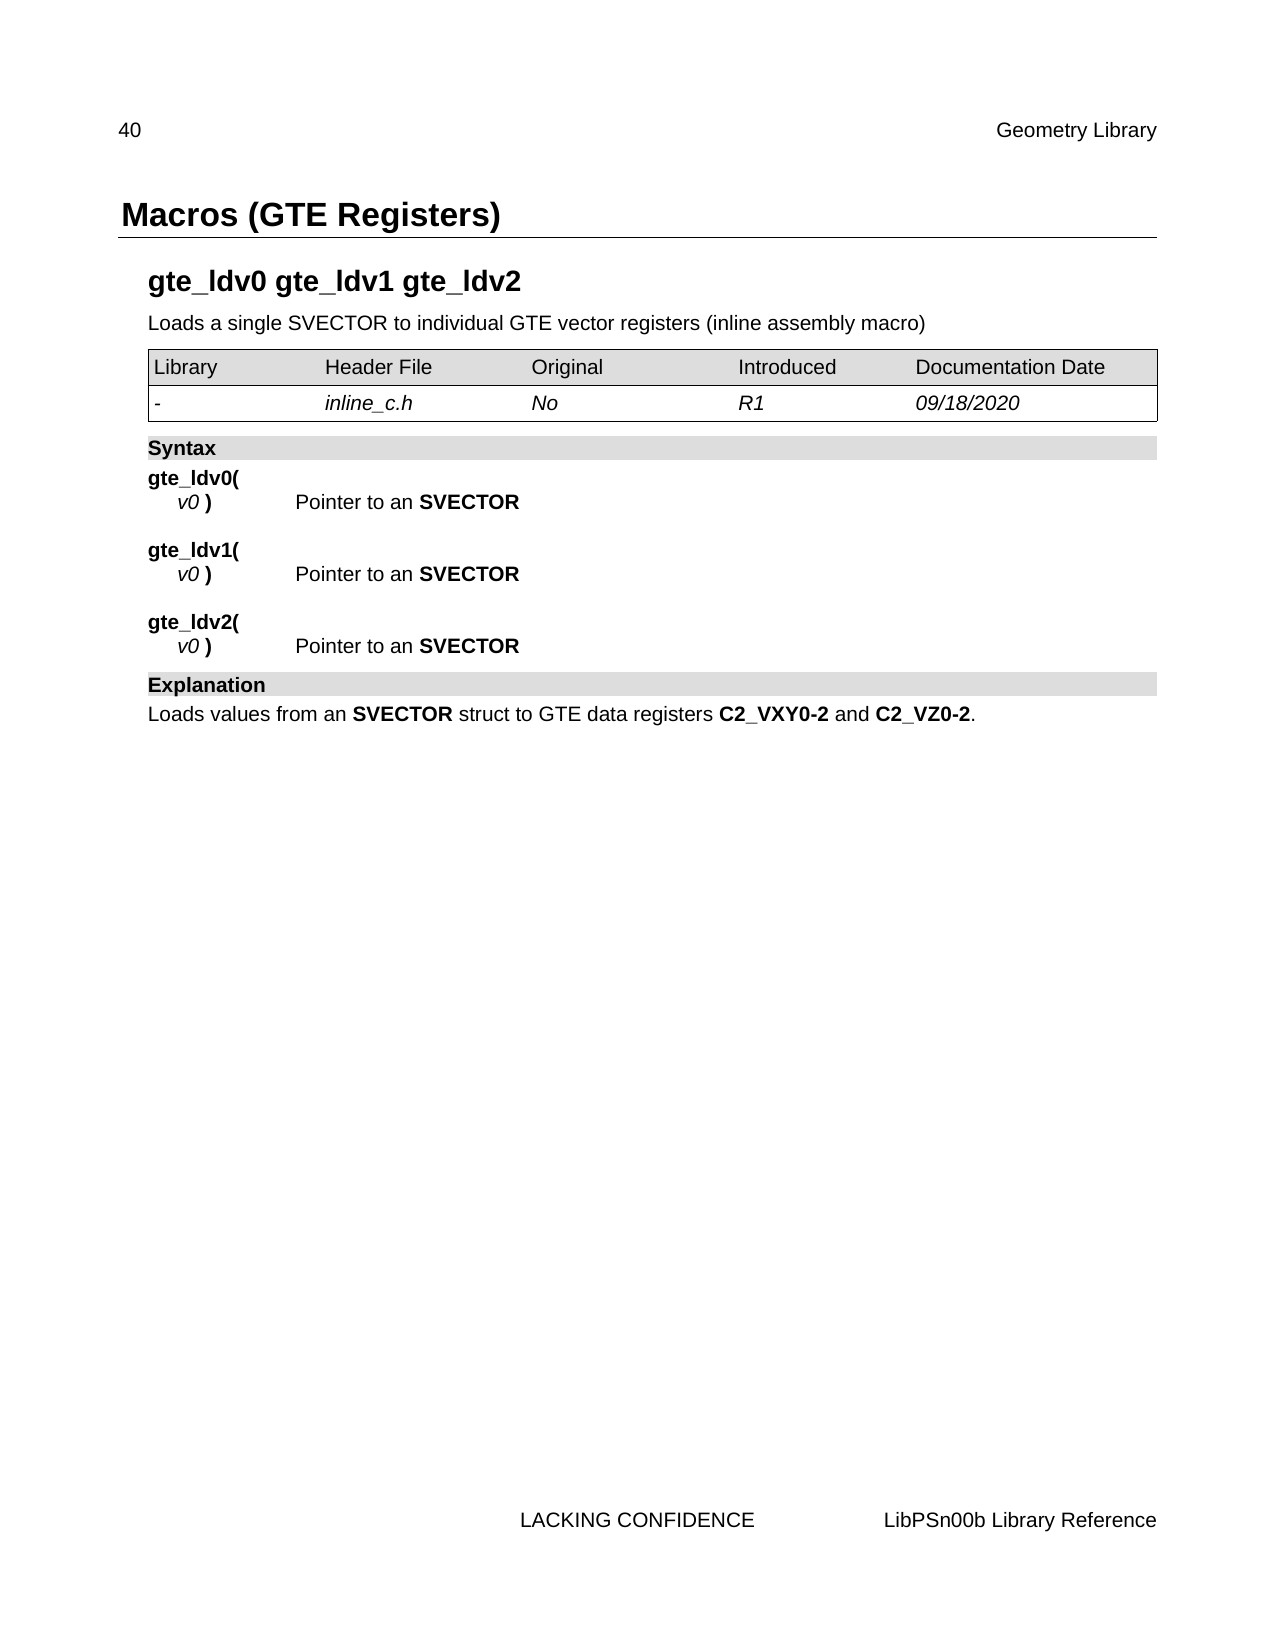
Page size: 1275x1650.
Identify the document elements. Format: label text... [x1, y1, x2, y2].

subtitle Explanation [148, 672, 1157, 696]
subtitle Macros (GTE Registers) [118, 192, 1157, 237]
subtitle gte_ldv0 gte_ldv1 gte_ldv2 [148, 264, 1157, 298]
text gte_ldv1( [148, 538, 1157, 562]
text - inline_c.h No R1 09/18/2020 [149, 386, 1157, 421]
text gte_ldv0( [148, 466, 1157, 490]
subtitle Syntax [148, 436, 1157, 460]
text v0 ) Pointer to an SVECTOR [148, 633, 1157, 657]
text Loads values from an SVECTOR struct to GTE data registers C2_VXY0-2 and C2_VZ0-2. [148, 702, 1157, 726]
text v0 ) Pointer to an SVECTOR [148, 562, 1157, 586]
text Library Header File Original Introduced Documentation Date [149, 350, 1157, 385]
text Loads a single SVECTOR to individual GTE vector registers (inline assembly macro) [148, 310, 1157, 334]
text gte_ldv2( [148, 609, 1157, 633]
text v0 ) Pointer to an SVECTOR [148, 490, 1157, 514]
